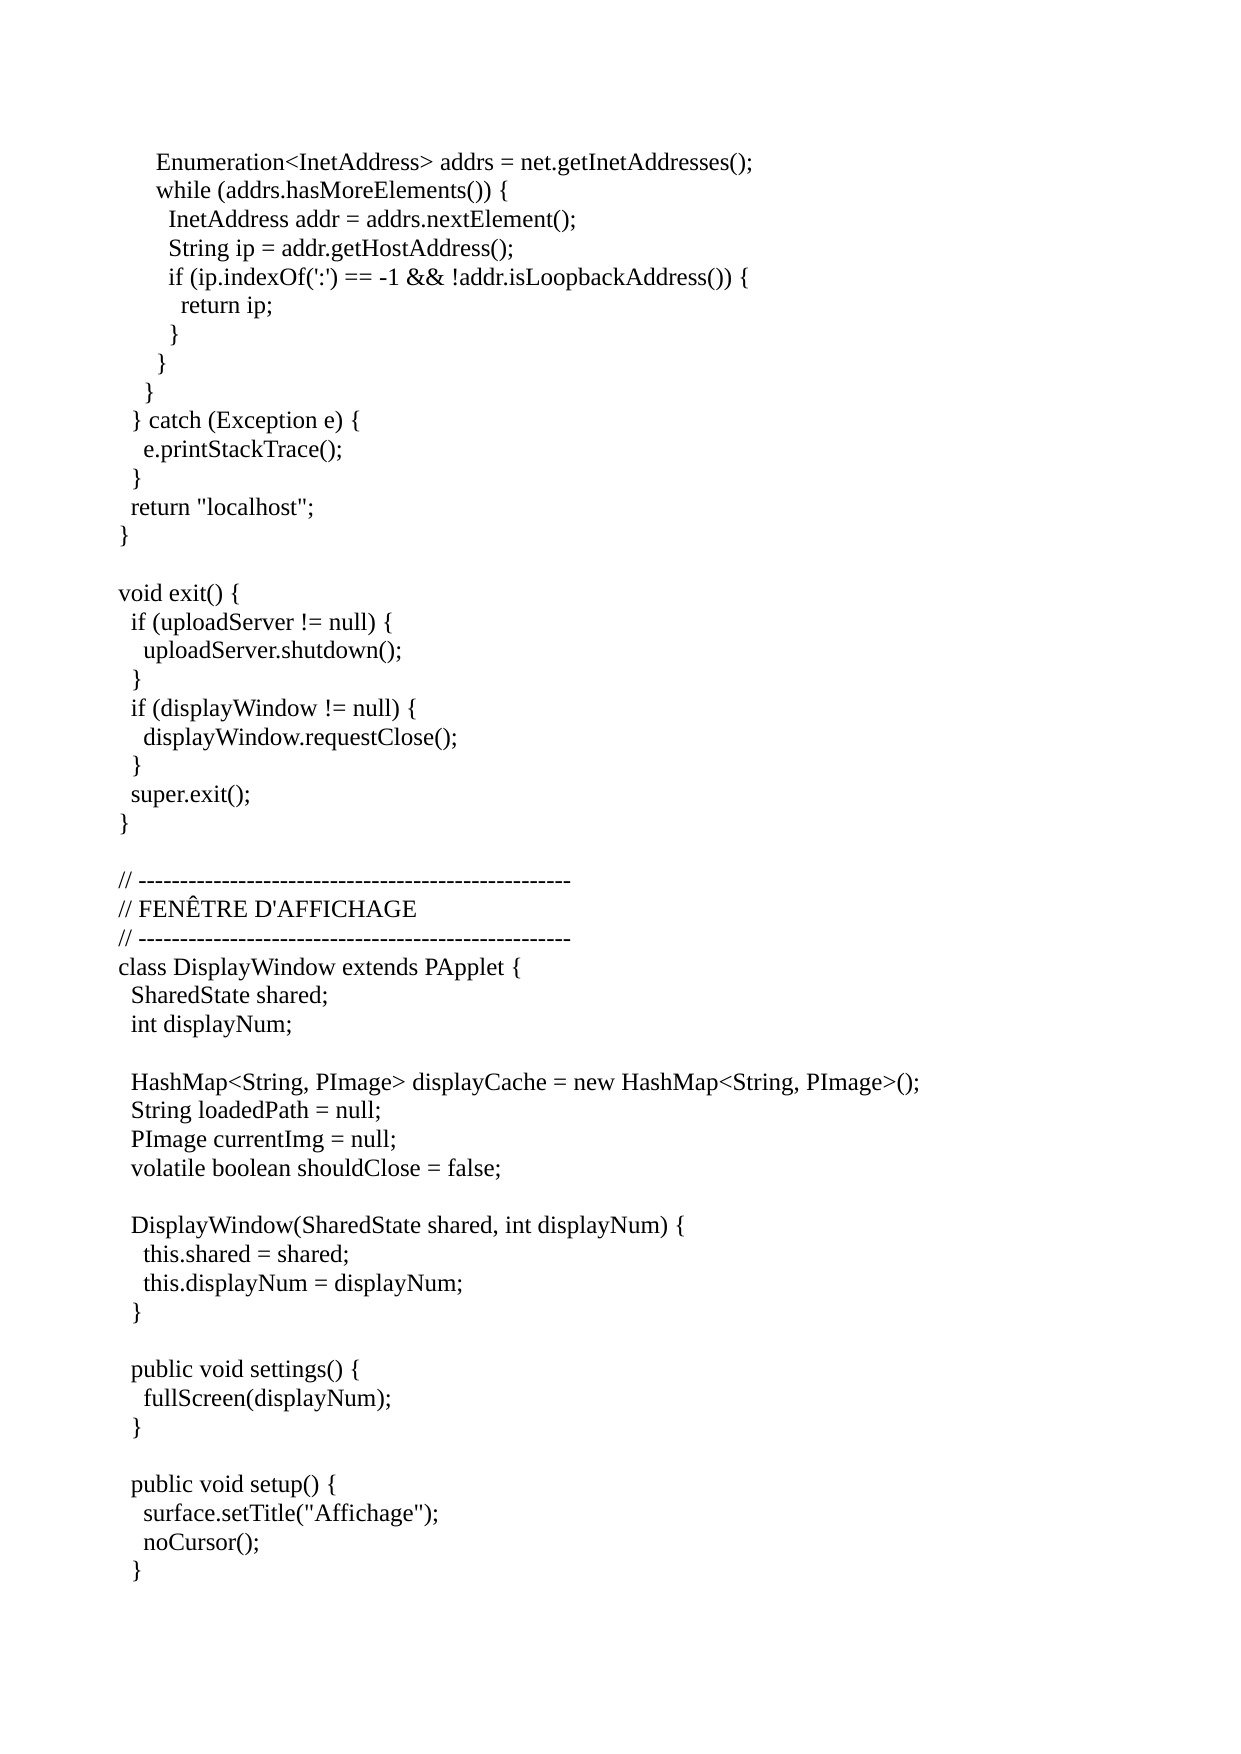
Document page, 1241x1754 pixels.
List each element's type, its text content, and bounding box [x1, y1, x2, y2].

text Enumeration<InetAddress> addrs = net.getInetAddresses(); while (addrs.hasMoreElements()) { InetAddress addr = addrs.nextElement(); String ip = addr.getHostAddress(); if (ip.indexOf(':') == -1 && !addr.isLoopbackAddress()) { return ip; } } } } catch (Exception e) { e.printStackTrace(); } return "localhost"; } void exit() { if (uploadServer != null) { uploadServer.shutdown(); } if (displayWindow != null) { displayWindow.requestClose(); } super.exit(); } // ---------------------------------------------------- // FENÊTRE D'AFFICHAGE // ---------------------------------------------------- class DisplayWindow extends PApplet { SharedState shared; int displayNum; HashMap<String, PImage> displayCache = new HashMap<String, PImage>(); String loadedPath = null; PImage currentImg = null; volatile boolean shouldClose = false; DisplayWindow(SharedState shared, int displayNum) { this.shared = shared; this.displayNum = displayNum; } public void settings() { fullScreen(displayNum); } public void setup() { surface.setTitle("Affichage"); noCursor(); } [118, 118, 1122, 1613]
